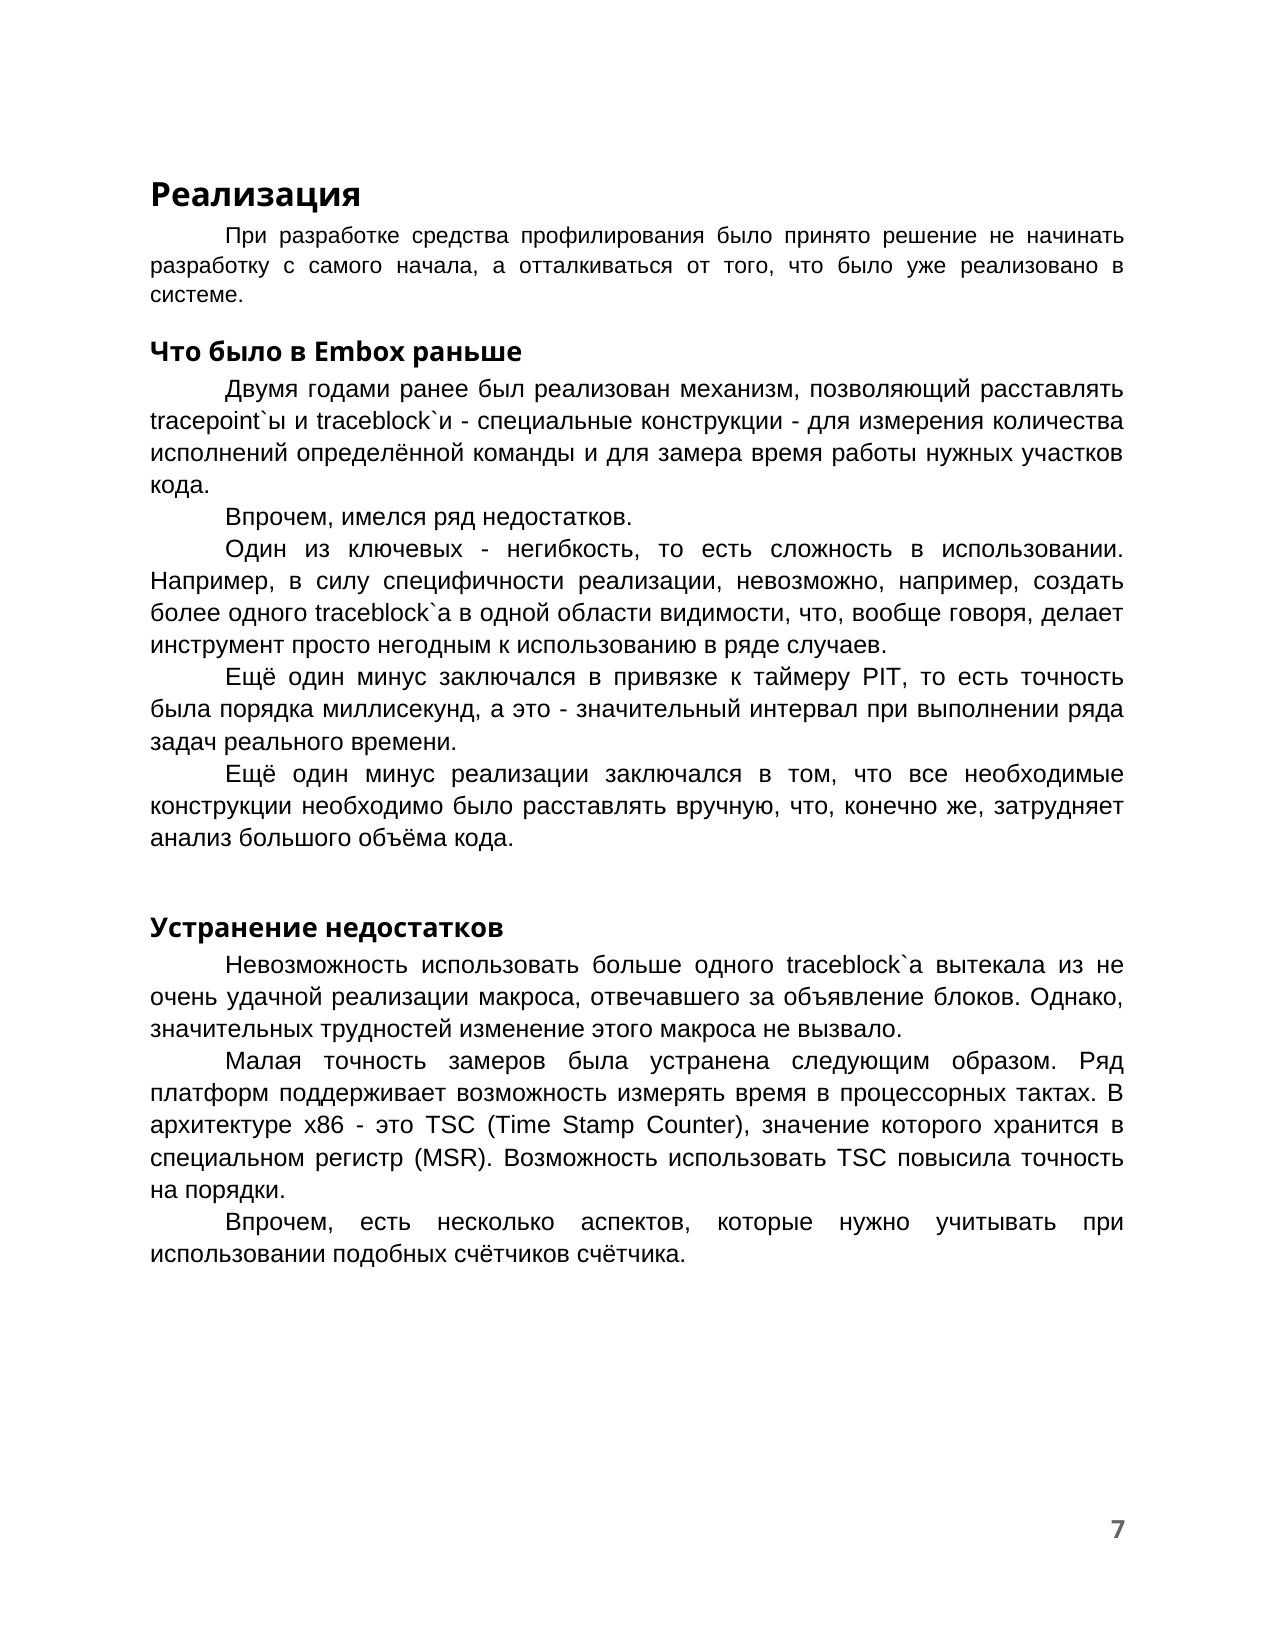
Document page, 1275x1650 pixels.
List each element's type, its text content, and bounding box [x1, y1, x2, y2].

subtitle Реализация [150, 171, 1125, 216]
subtitle Устранение недостатков [150, 908, 1125, 945]
text Один из ключевых - негибкость, то есть сложность в использовании. Например, в силу специфичности реализации, невозможно, например, создать более одного traceblock`а в одной области видимости, что, вообще говоря, делает инструмент просто негодным к использованию в ряде случаев. [150, 535, 1125, 659]
text Малая точность замеров была устранена следующим образом. Ряд платформ поддерживает возможность измерять время в процессорных тактах. В архитектуре x86 - это TSC (Time Stamp Counter), значение которого хранится в специальном регистр (MSR). Возможность использовать TSC повысила точность на порядки. [150, 1047, 1125, 1203]
text Ещё один минус заключался в привязке к таймеру PIT, то есть точность была порядка миллисекунд, а это - значительный интервал при выполнении ряда задач реального времени. [150, 663, 1125, 755]
text При разработке средства профилирования было принято решение не начинать разработку с самого начала, а отталкиваться от того, что было уже реализовано в системе. [150, 223, 1125, 307]
subtitle Что было в Embox раньше [150, 332, 1125, 369]
text Впрочем, имелся ряд недостатков. [150, 503, 1125, 531]
text Впрочем, есть несколько аспектов, которые нужно учитывать при использовании подобных счётчиков счётчика. [150, 1208, 1125, 1268]
text Невозможность использовать больше одного traceblock`a вытекала из не очень удачной реализации макроса, отвечавшего за объявление блоков. Однако, значительных трудностей изменение этого макроса не вызвало. [150, 951, 1125, 1043]
text Двумя годами ранее был реализован механизм, позволяющий расставлять tracepoint`ы и traceblock`и - специальные конструкции - для измерения количества исполнений определённой команды и для замера время работы нужных участков кода. [150, 374, 1125, 498]
text Ещё один минус реализации заключался в том, что все необходимые конструкции необходимо было расставлять вручную, что, конечно же, затрудняет анализ большого объёма кода. [150, 759, 1125, 851]
